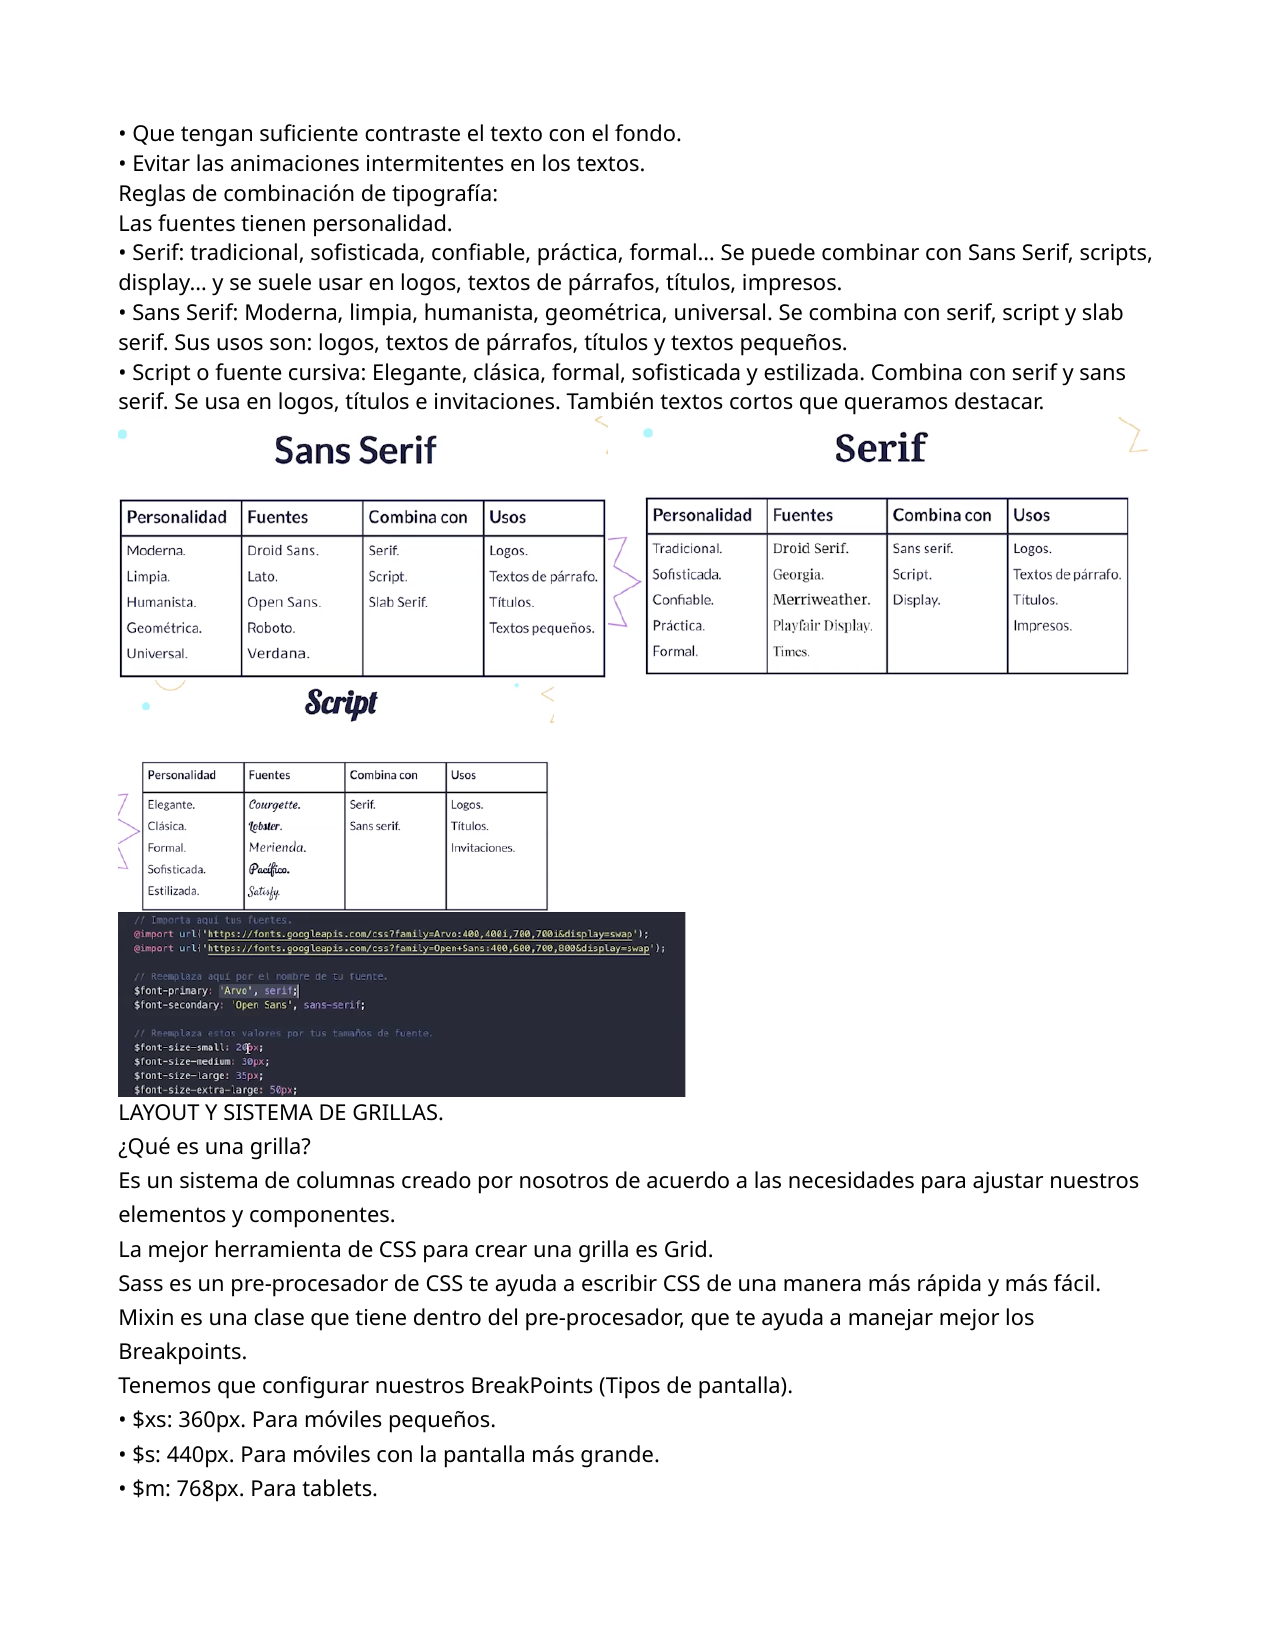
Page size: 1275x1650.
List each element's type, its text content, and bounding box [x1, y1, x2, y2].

text • Que tengan suficiente contraste el texto con el fondo. • Evitar las animaciones intermitentes en los textos. Reglas de combinación de tipografía: Las fuentes tienen personalidad. • Serif: tradicional, sofisticada, confiable, práctica, formal… Se puede combinar con Sans Serif, scripts, display… y se suele usar en logos, textos de párrafos, títulos, impresos. • Sans Serif: Moderna, limpia, humanista, geométrica, universal. Se combina con serif, script y slab serif. Sus usos son: logos, textos de párrafos, títulos y textos pequeños. • Script o fuente cursiva: Elegante, clásica, formal, sofisticada y estilizada. Combina con serif y sans serif. Se usa en logos, títulos e invitaciones. También textos cortos que queramos destacar. [118, 118, 1157, 416]
text LAYOUT Y SISTEMA DE GRILLAS. ¿Qué es una grilla? Es un sistema de columnas creado por nosotros de acuerdo a las necesidades para ajustar nuestros elementos y componentes. La mejor herramienta de CSS para crear una grilla es Grid. Sass es un pre-procesador de CSS te ayuda a escribir CSS de una manera más rápida y más fácil. Mixin es una clase que tiene dentro del pre-procesador, que te ayuda a manejar mejor los Breakpoints. Tenemos que configurar nuestros BreakPoints (Tipos de pantalla). • $xs: 360px. Para móviles pequeños. • $s: 440px. Para móviles con la pantalla más grande. • $m: 768px. Para tablets. [118, 1097, 1157, 1502]
picture [118, 416, 1148, 1097]
